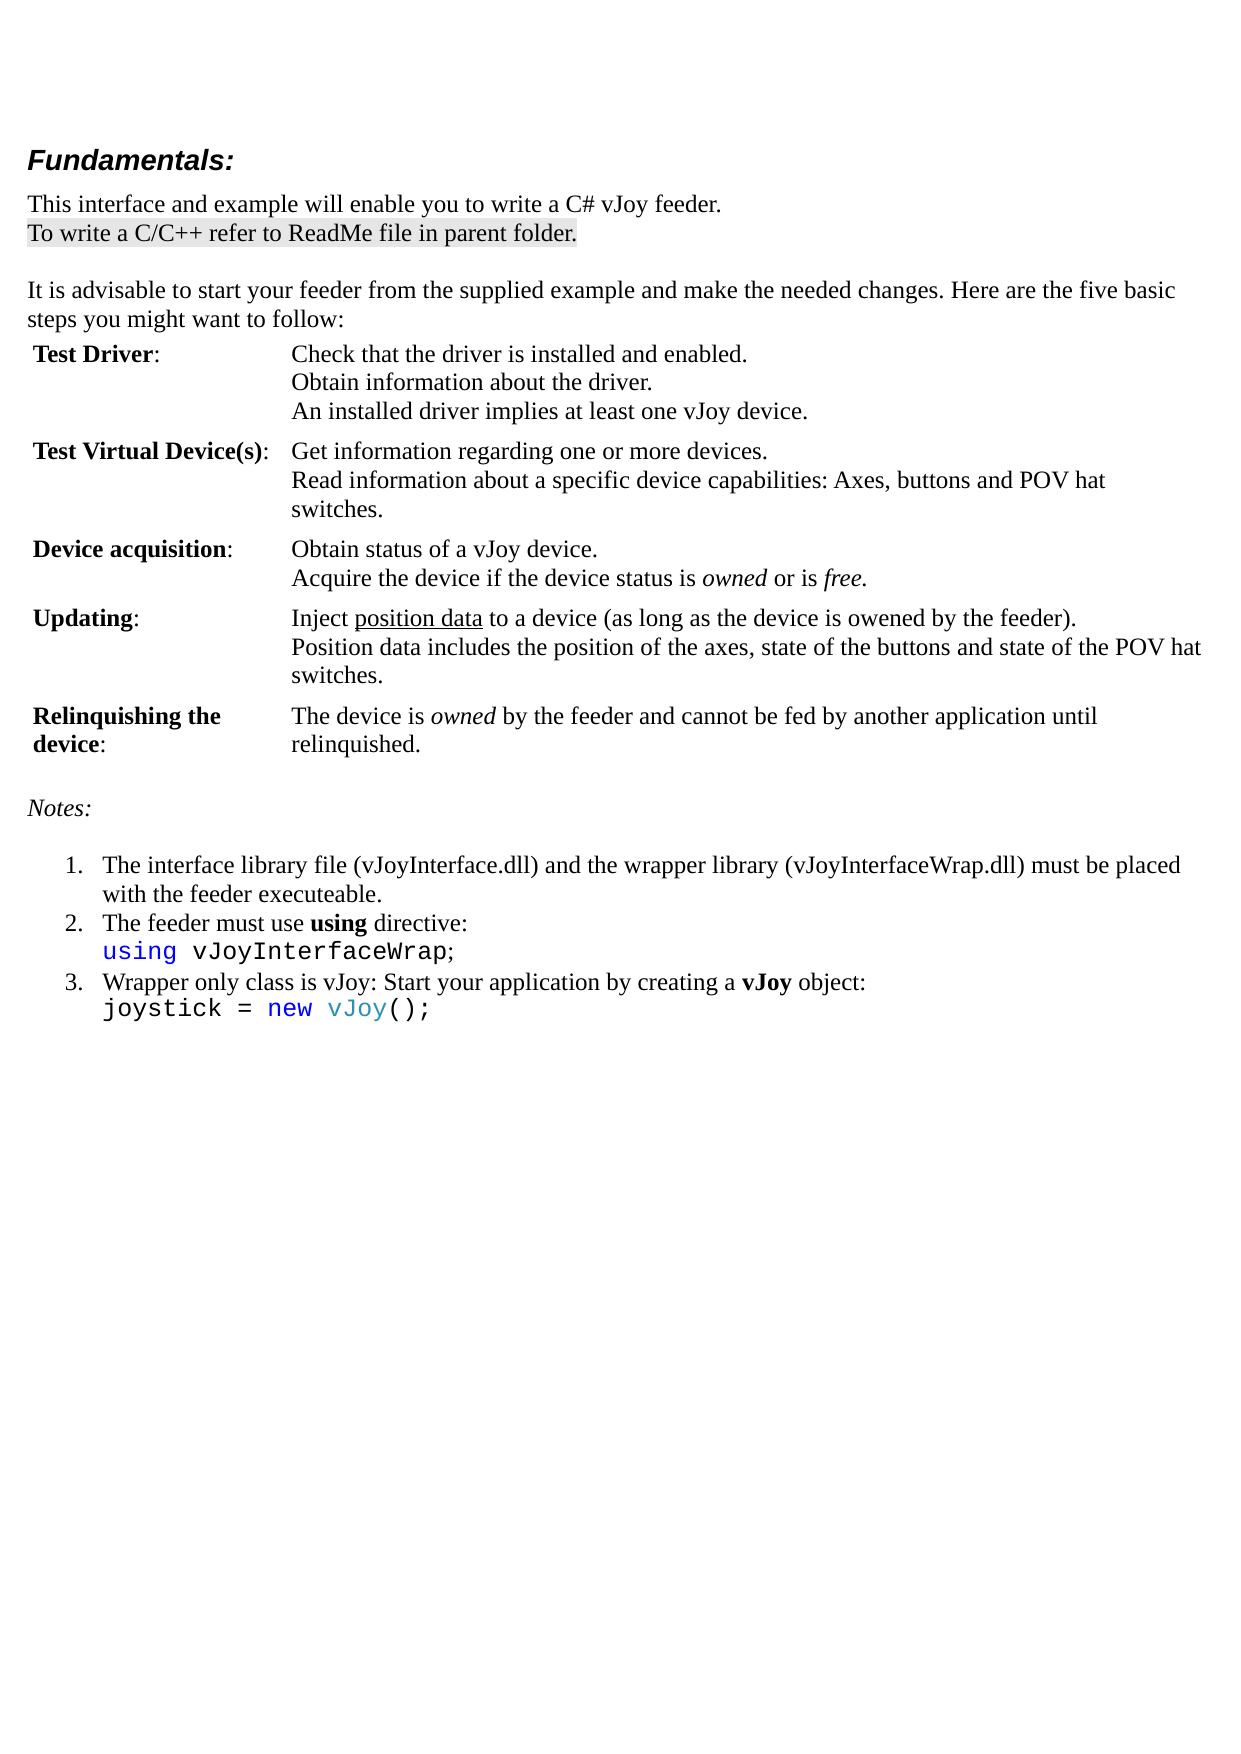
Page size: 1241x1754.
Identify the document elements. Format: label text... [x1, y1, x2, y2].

table_header Check that the driver is installed and enabled. Obtain information about the driver. An installed driver implies at least one vJoy device. [285, 333, 1209, 431]
text To write a C/C++ refer to ReadMe file in parent folder. [27, 218, 1209, 247]
subtitle Fundamentals: [27, 143, 1209, 177]
list The feeder must use using directive: using vJoyInterfaceWrap; [64, 908, 1209, 967]
table_cell The device is owned by the feeder and cannot be fed by another application until relinquished. [285, 695, 1209, 764]
table_cell Updating: [27, 597, 285, 695]
table_cell Get information regarding one or more devices. Read information about a specific device capabilities: Axes, buttons and POV hat switches. [285, 431, 1209, 528]
table_cell Inject position data to a device (as long as the device is owened by the feeder). Position data includes the position of the axes, state of the buttons and state of the POV hat switches. [285, 597, 1209, 695]
table_cell Obtain status of a vJoy device. Acquire the device if the device status is owned or is free. [285, 528, 1209, 597]
table_cell Relinquishing the device: [27, 695, 285, 764]
list The interface library file (vJoyInterface.dll) and the wrapper library (vJoyInterfaceWrap.dll) must be placed with the feeder executeable. [64, 850, 1209, 908]
text Notes: [27, 793, 1209, 821]
text This interface and example will enable you to write a C# vJoy feeder. [27, 189, 1209, 218]
table_cell Device acquisition: [27, 528, 285, 597]
table_header Test Driver: [27, 333, 285, 431]
list Wrapper only class is vJoy: Start your application by creating a vJoy object: joystick = new vJoy(); [64, 967, 1209, 1024]
text It is advisable to start your feeder from the supplied example and make the needed changes. Here are the five basic steps you might want to follow: [27, 275, 1209, 333]
table_cell Test Virtual Device(s): [27, 431, 285, 528]
